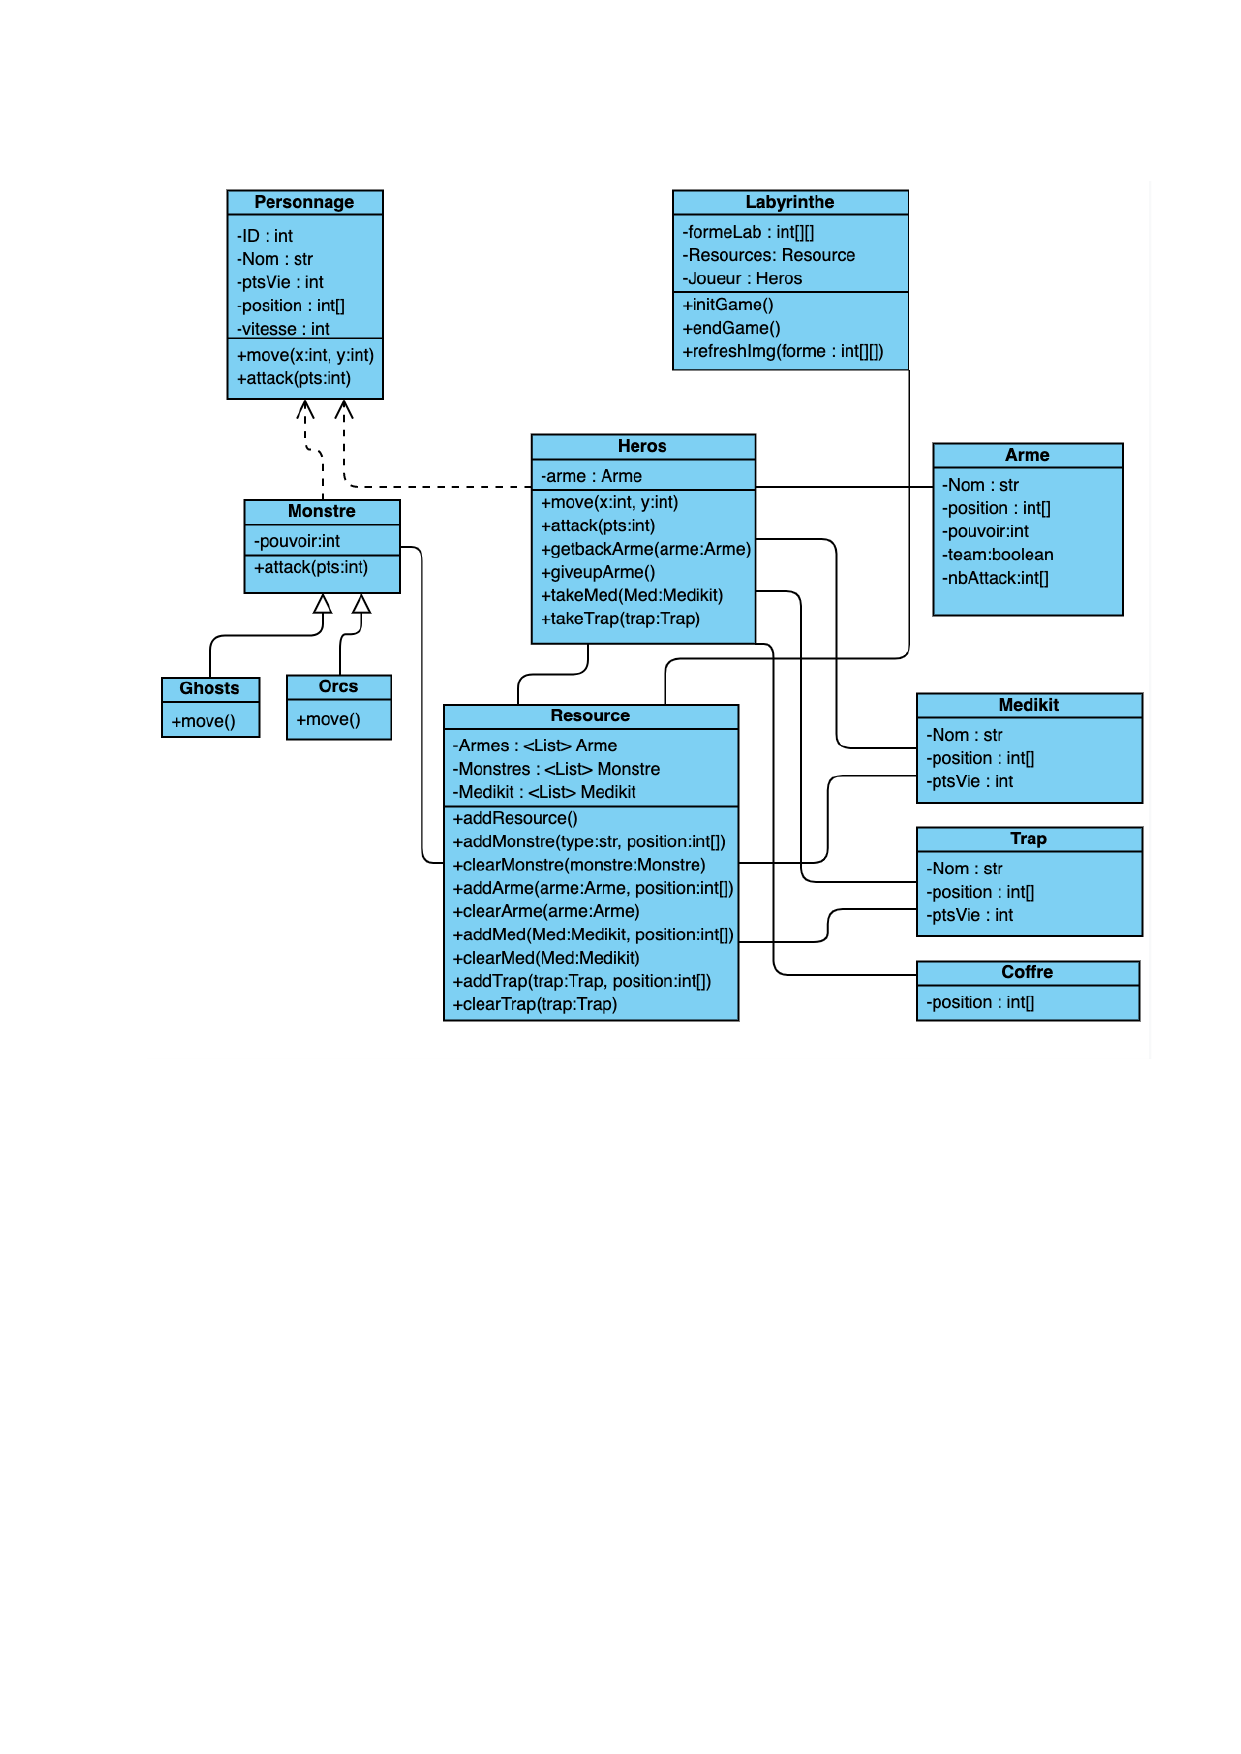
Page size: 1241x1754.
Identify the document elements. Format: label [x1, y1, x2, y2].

picture [147, 181, 1152, 1059]
